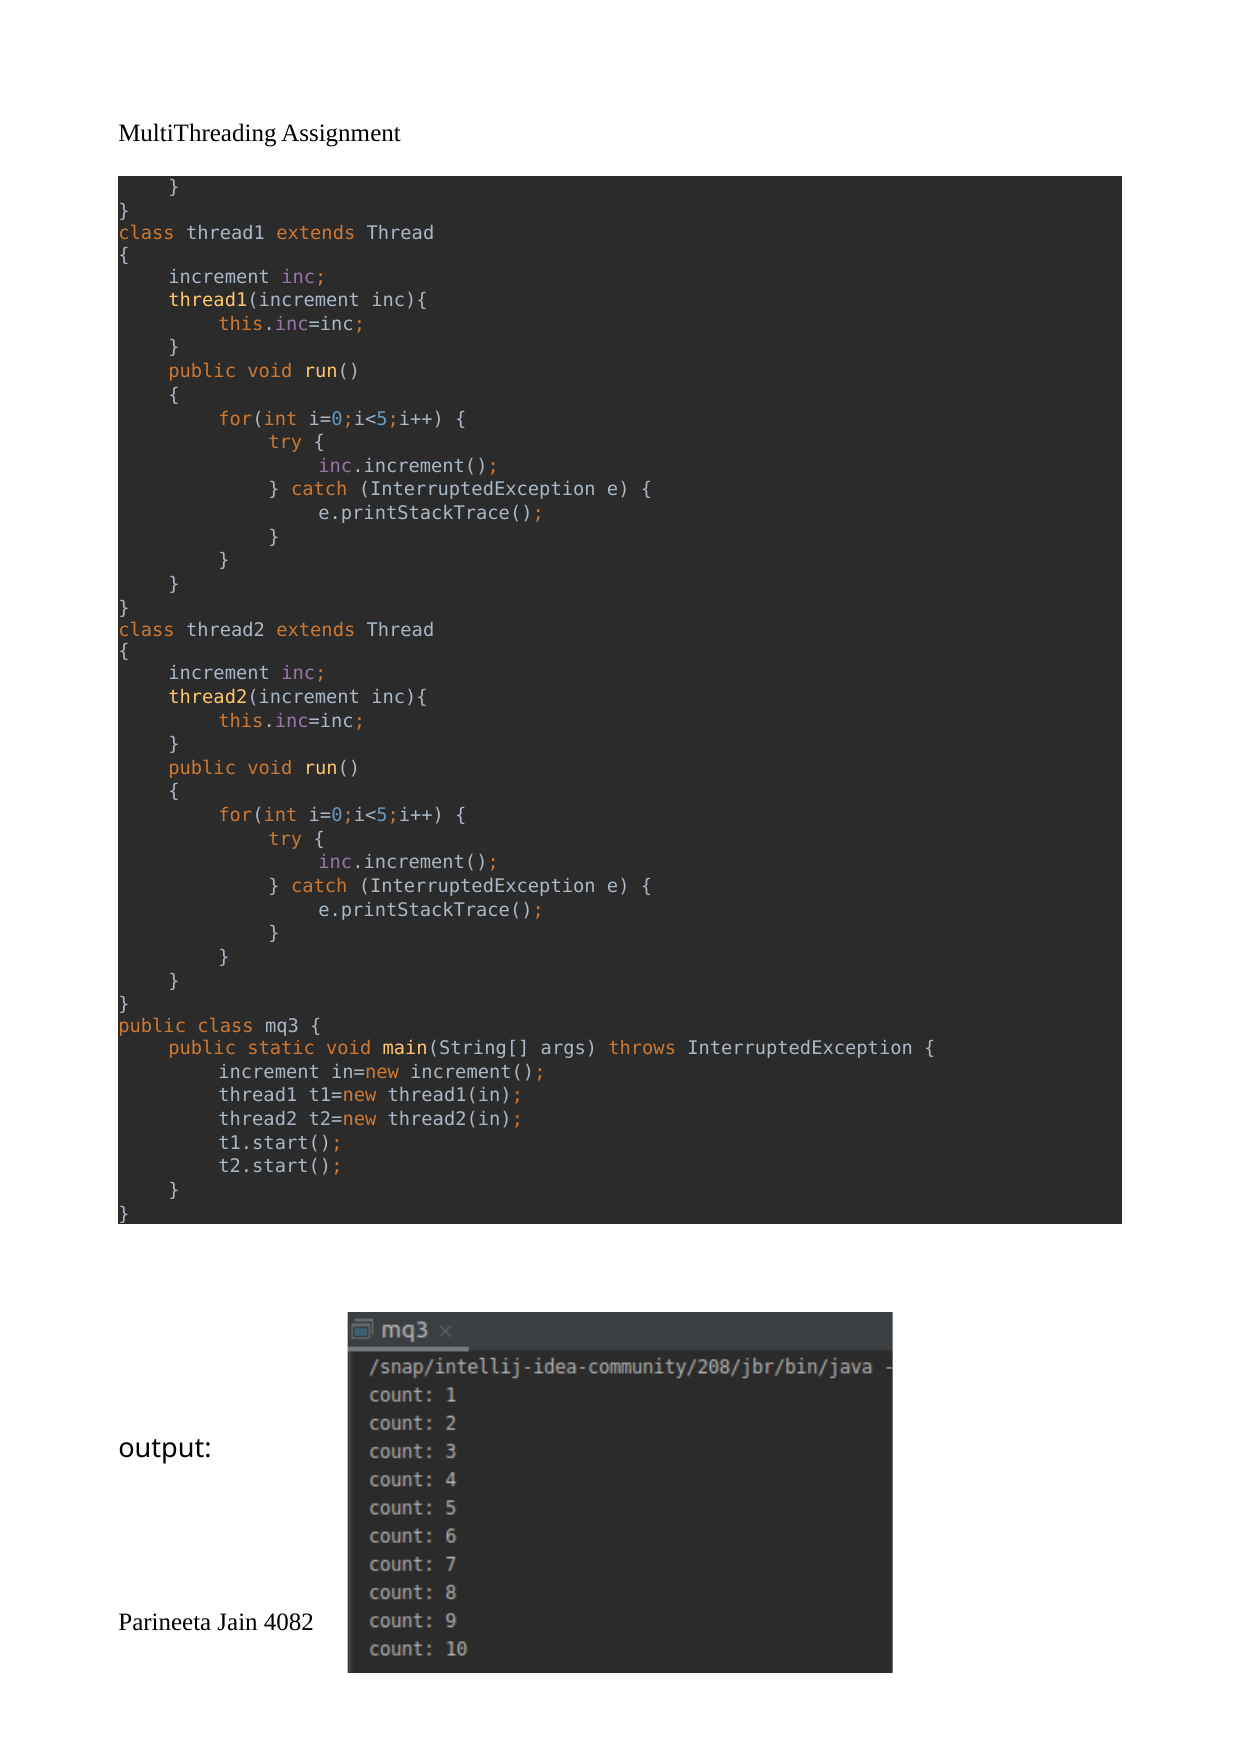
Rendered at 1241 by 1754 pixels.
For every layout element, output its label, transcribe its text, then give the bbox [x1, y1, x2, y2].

text class thread2 extends Thread [118, 618, 1122, 640]
text e.printStackTrace(); [118, 502, 1122, 526]
text } [118, 573, 1122, 597]
text t2.start(); [118, 1155, 1122, 1179]
text this.inc=inc; [118, 313, 1122, 337]
picture [347, 1312, 893, 1673]
text } [118, 1179, 1122, 1203]
text public class mq3 { [118, 1015, 1122, 1037]
text increment inc; [118, 662, 1122, 686]
text } [118, 597, 1122, 618]
text inc.increment(); [118, 851, 1122, 875]
text inc.increment(); [118, 455, 1122, 478]
text [893, 1428, 1122, 1465]
text } [118, 337, 1122, 360]
text for(int i=0;i<5;i++) { [118, 804, 1122, 828]
text } [118, 200, 1122, 222]
text } [118, 549, 1122, 573]
text try { [118, 431, 1122, 455]
text thread1(increment inc){ [118, 289, 1122, 313]
text class thread1 extends Thread [118, 222, 1122, 244]
text this.inc=inc; [118, 709, 1122, 733]
text increment inc; [118, 266, 1122, 289]
text } [118, 733, 1122, 757]
text public void run() [118, 360, 1122, 384]
text } [118, 526, 1122, 549]
text e.printStackTrace(); [118, 899, 1122, 922]
text thread1 t1=new thread1(in); [118, 1084, 1122, 1108]
text } [118, 970, 1122, 993]
text } catch (InterruptedException e) { [118, 478, 1122, 502]
text t1.start(); [118, 1132, 1122, 1155]
text public static void main(String[] args) throws InterruptedException { [118, 1037, 1122, 1061]
text thread2 t2=new thread2(in); [118, 1108, 1122, 1132]
text } [118, 922, 1122, 946]
text { [118, 781, 1122, 804]
text output: [118, 1428, 347, 1465]
text increment in=new increment(); [118, 1061, 1122, 1084]
text for(int i=0;i<5;i++) { [118, 407, 1122, 431]
text public void run() [118, 757, 1122, 781]
text { [118, 244, 1122, 266]
text } [118, 946, 1122, 970]
text } [118, 176, 1122, 200]
text thread2(increment inc){ [118, 686, 1122, 709]
text } [118, 993, 1122, 1015]
text { [118, 640, 1122, 662]
text try { [118, 828, 1122, 851]
text } catch (InterruptedException e) { [118, 875, 1122, 899]
text { [118, 384, 1122, 407]
text } [118, 1203, 1122, 1224]
